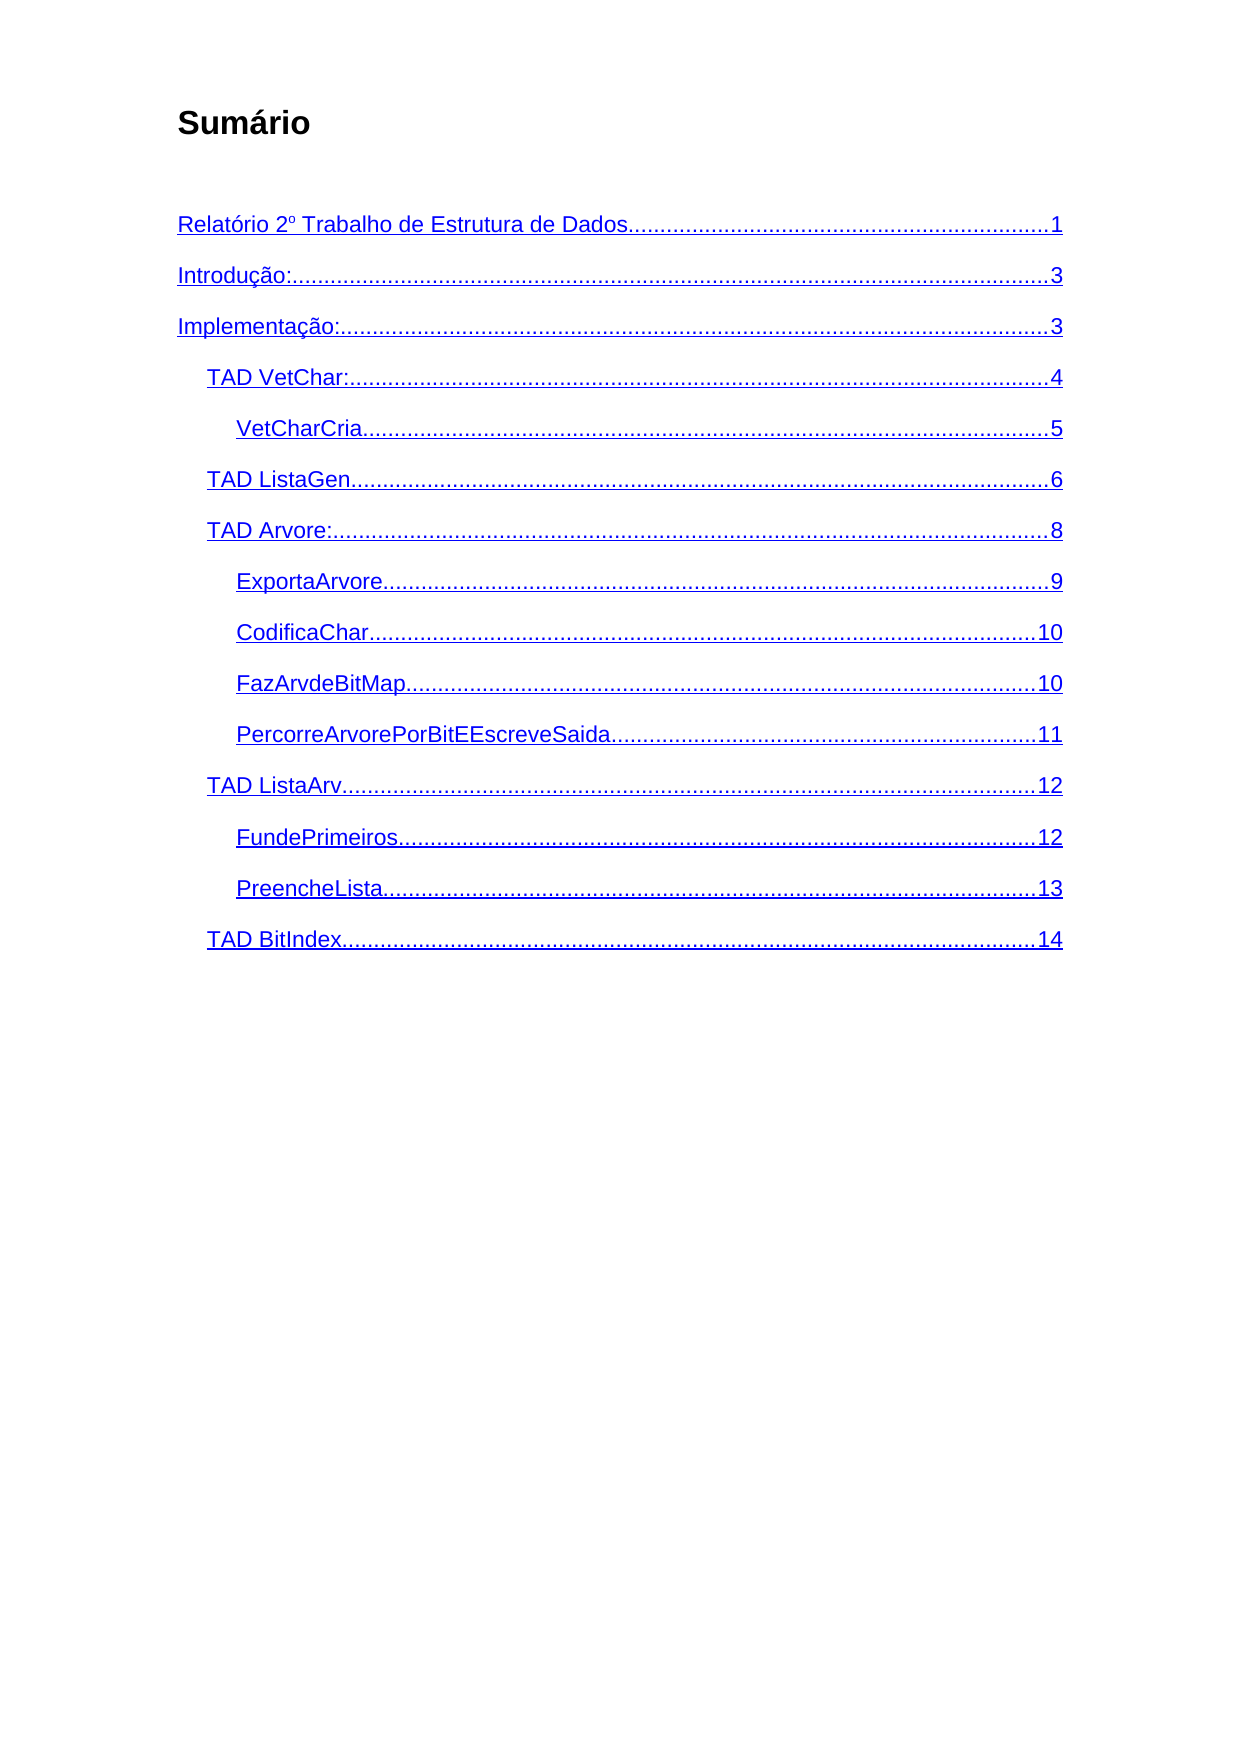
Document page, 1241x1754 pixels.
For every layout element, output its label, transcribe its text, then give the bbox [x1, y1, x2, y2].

text Implementação: 3 [177, 313, 1063, 336]
text TAD ListaArv 12 [207, 772, 1063, 795]
text PercorreArvorePorBitEEscreveSaida 11 [236, 721, 1063, 744]
text TAD Arvore: 8 [207, 517, 1063, 540]
text ExportaArvore 9 [236, 568, 1063, 591]
text TAD BitIndex 14 [207, 926, 1063, 948]
text Relatório 2o Trabalho de Estrutura de Dados 1 [177, 211, 1063, 234]
text TAD VetChar: 4 [207, 364, 1063, 387]
text FazArvdeBitMap 10 [236, 670, 1063, 693]
text TAD ListaGen 6 [207, 466, 1063, 489]
text VetCharCria 5 [236, 415, 1063, 438]
text CodificaChar 10 [236, 619, 1063, 642]
text Introdução: 3 [177, 262, 1063, 285]
text FundePrimeiros 12 [236, 823, 1063, 846]
text Sumário [177, 103, 1063, 142]
text PreencheLista 13 [236, 874, 1063, 897]
